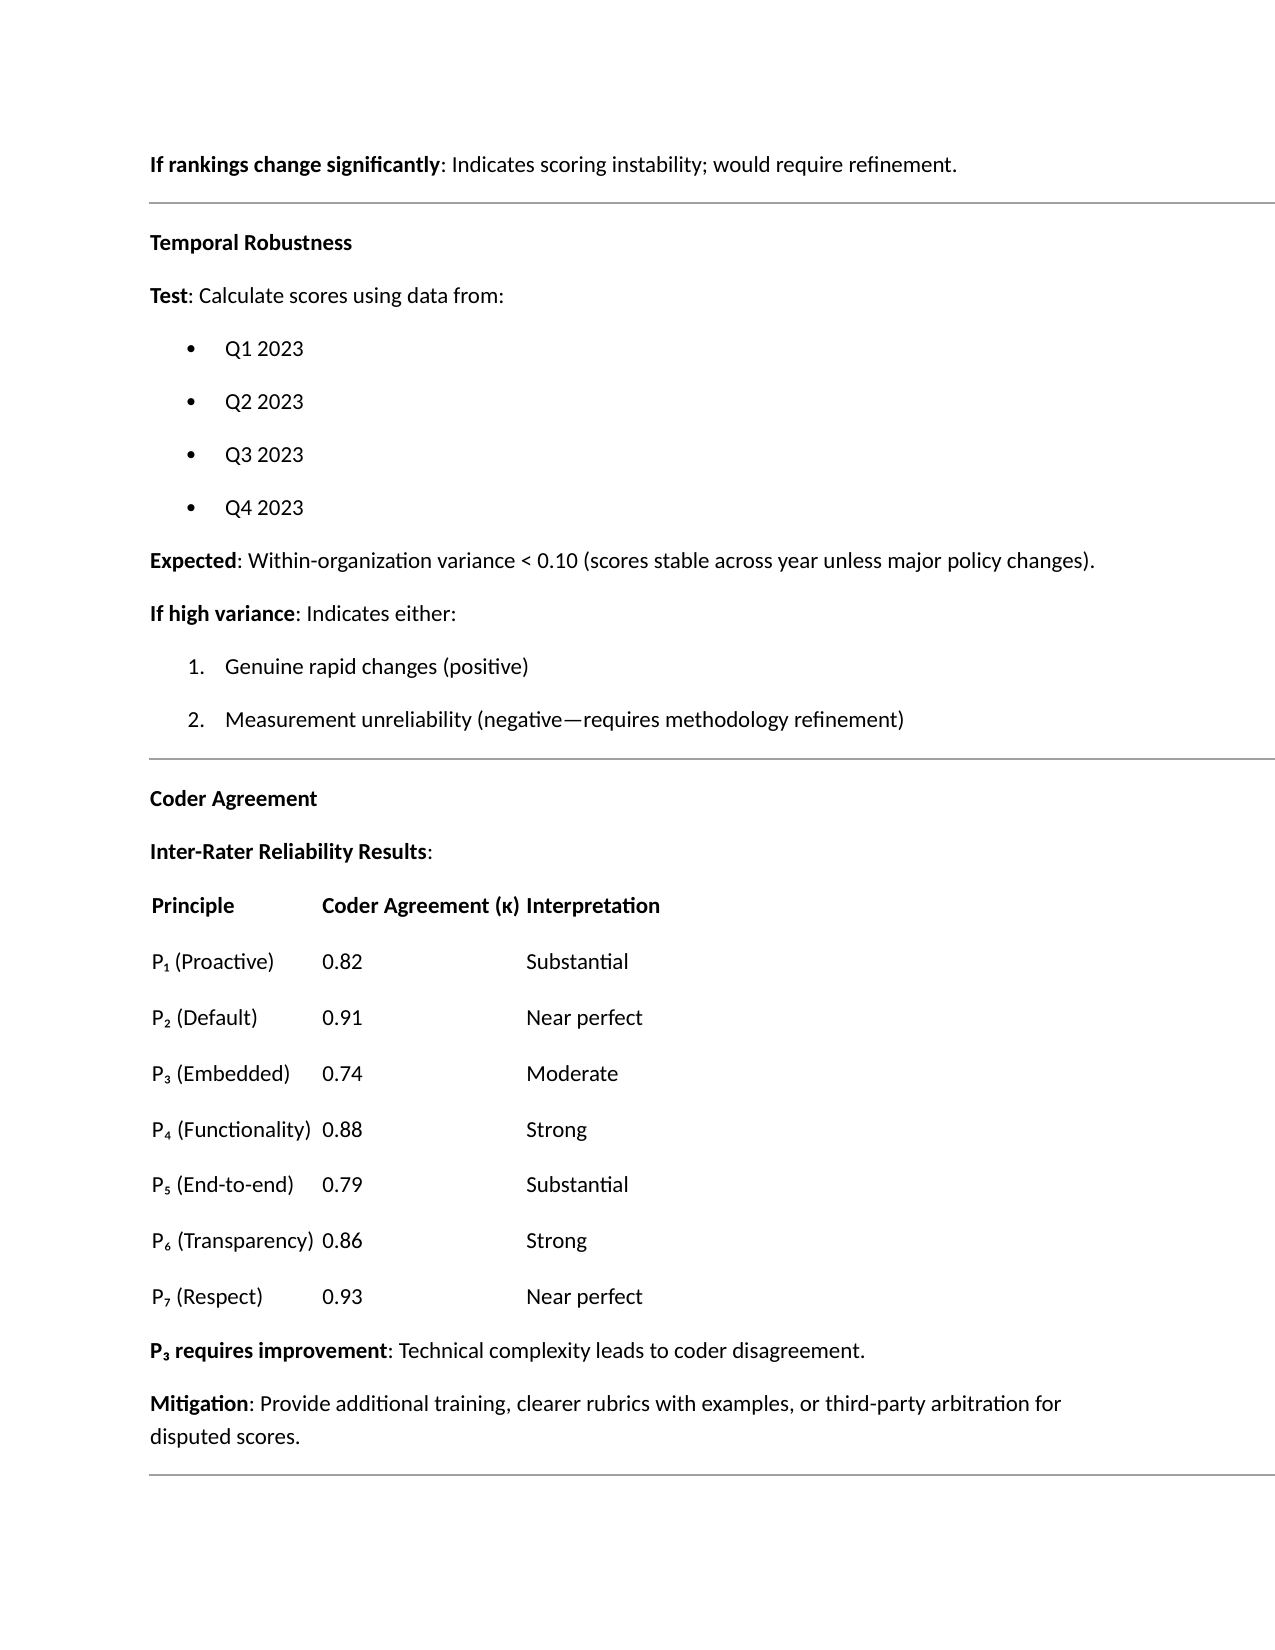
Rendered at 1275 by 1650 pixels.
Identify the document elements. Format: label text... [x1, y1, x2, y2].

table_cell P₂ (Default) [150, 1002, 320, 1057]
table_cell 0.93 [320, 1281, 525, 1337]
table_cell Substantial [525, 1169, 667, 1225]
list Genuine rapid changes (positive) [187, 652, 1125, 681]
table_cell Moderate [525, 1058, 667, 1113]
table_header Coder Agreement (κ) [320, 890, 525, 946]
table_cell P₄ (Functionality) [150, 1113, 320, 1169]
list Q2 2023 [187, 387, 1125, 415]
text Coder Agreement [150, 784, 1125, 812]
list Q3 2023 [187, 440, 1125, 468]
table_cell P₆ (Transparency) [150, 1225, 320, 1281]
text If rankings change significantly: Indicates scoring instability; would require refinement. [150, 150, 1125, 178]
list Q4 2023 [187, 493, 1125, 521]
list Measurement unreliability (negative—requires methodology refinement) [187, 706, 1125, 733]
table_cell Substantial [525, 946, 667, 1002]
text Mitigation: Provide additional training, clearer rubrics with examples, or third-party arbitration for disputed scores. [150, 1389, 1125, 1450]
table_cell Strong [525, 1113, 667, 1169]
table_cell P₇ (Respect) [150, 1281, 320, 1337]
list Q1 2023 [187, 334, 1125, 362]
text Temporal Robustness [150, 228, 1125, 256]
text P₃ requires improvement: Technical complexity leads to coder disagreement. [150, 1337, 1125, 1364]
table_cell 0.74 [320, 1058, 525, 1113]
table_cell 0.82 [320, 946, 525, 1002]
text If high variance: Indicates either: [150, 599, 1125, 627]
table_cell 0.88 [320, 1113, 525, 1169]
table_cell Near perfect [525, 1002, 667, 1057]
table_cell 0.91 [320, 1002, 525, 1057]
table_header Interpretation [525, 890, 667, 946]
text Expected: Within-organization variance < 0.10 (scores stable across year unless major policy changes). [150, 546, 1125, 574]
table_cell P₁ (Proactive) [150, 946, 320, 1002]
table_cell P₅ (End-to-end) [150, 1169, 320, 1225]
table_cell 0.79 [320, 1169, 525, 1225]
table_cell Strong [525, 1225, 667, 1281]
text Inter-Rater Reliability Results: [150, 837, 1125, 865]
table_cell Near perfect [525, 1281, 667, 1337]
table_cell P₃ (Embedded) [150, 1058, 320, 1113]
table_header Principle [150, 890, 320, 946]
text Test: Calculate scores using data from: [150, 281, 1125, 309]
table_cell 0.86 [320, 1225, 525, 1281]
